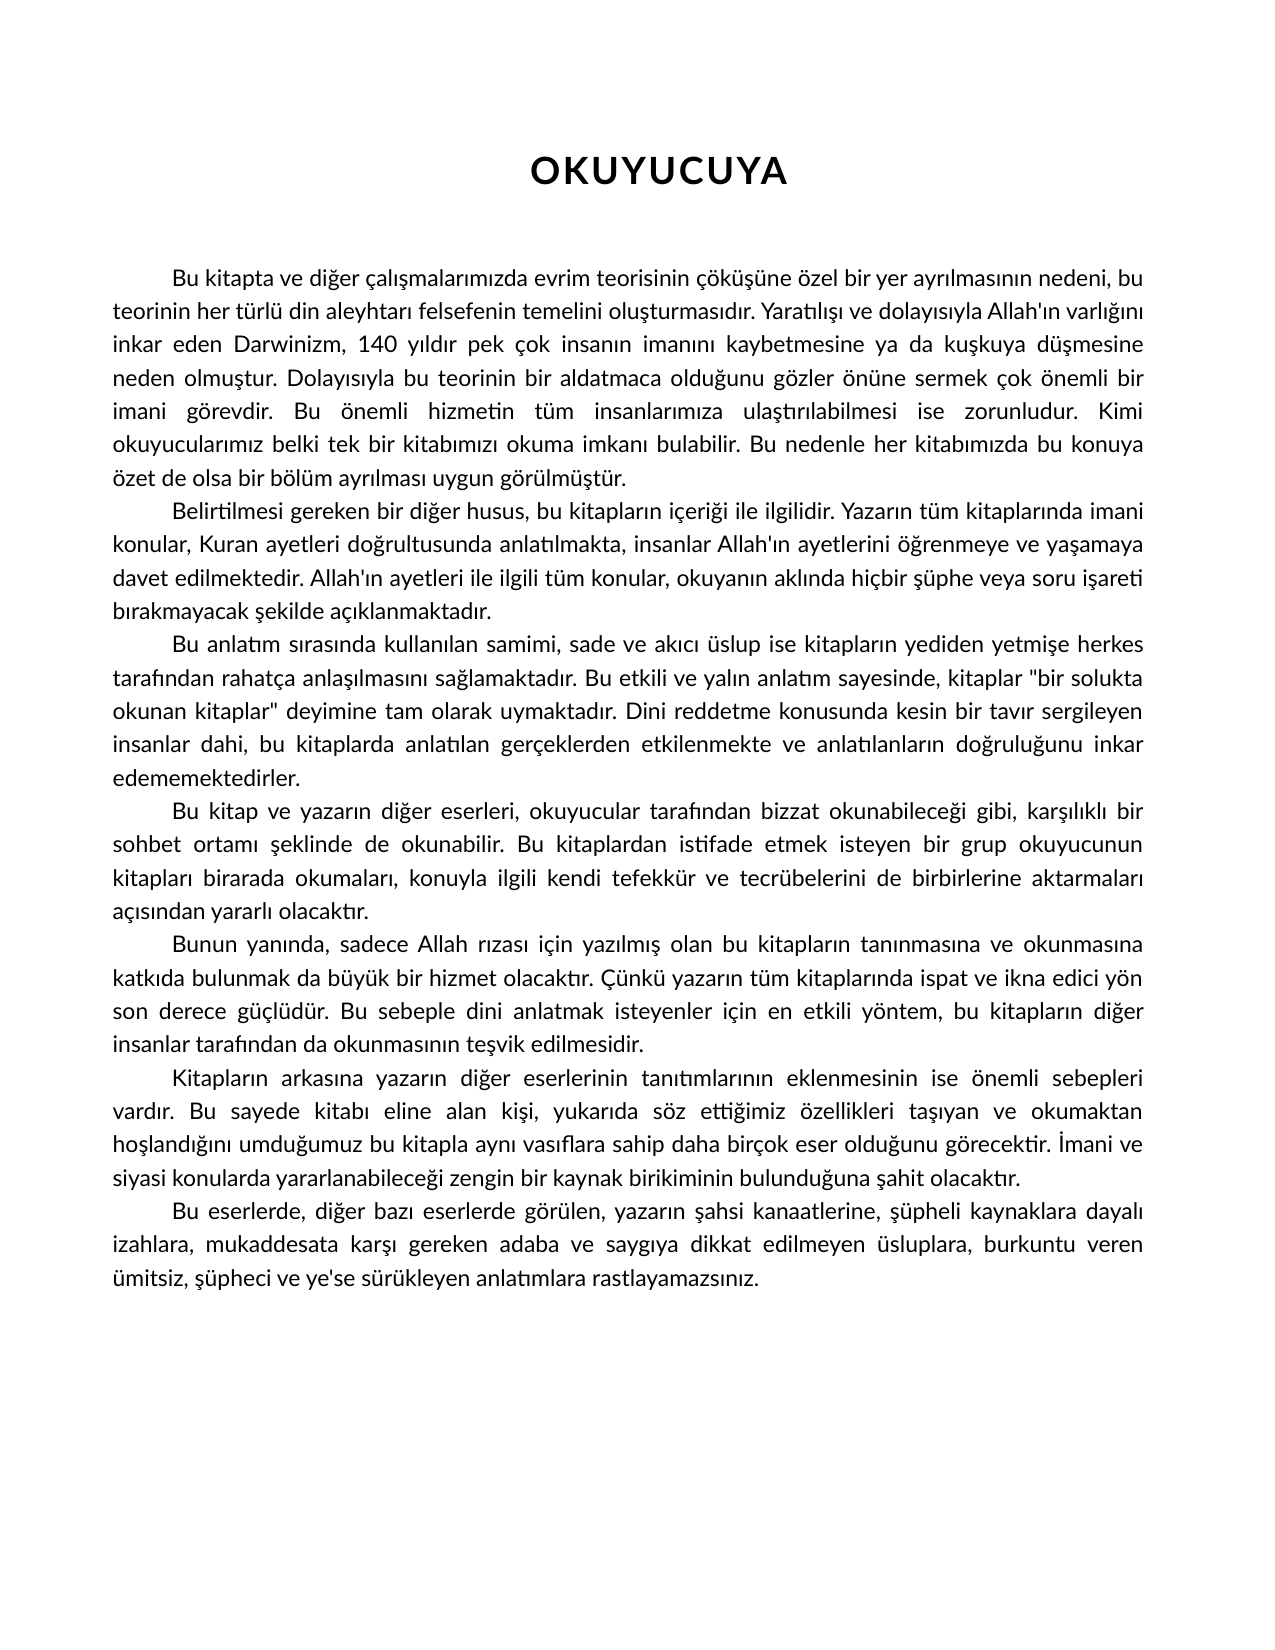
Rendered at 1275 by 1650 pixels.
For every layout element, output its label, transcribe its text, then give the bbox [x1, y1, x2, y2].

text Bu kitapta ve diğer çalışmalarımızda evrim teorisinin çöküşüne özel bir yer ayrılmasının nedeni, bu teorinin her türlü din aleyhtarı felsefenin temelini oluşturmasıdır. Yaratılışı ve dolayısıyla Allah'ın varlığını inkar eden Darwinizm, 140 yıldır pek çok insanın imanını kaybetmesine ya da kuşkuya düşmesine neden olmuştur. Dolayısıyla bu teorinin bir aldatmaca olduğunu gözler önüne sermek çok önemli bir imani görevdir. Bu önemli hizmetin tüm insanlarımıza ulaştırılabilmesi ise zorunludur. Kimi okuyucularımız belki tek bir kitabımızı okuma imkanı bulabilir. Bu nedenle her kitabımızda bu konuya özet de olsa bir bölüm ayrılması uygun görülmüştür. [112, 259, 1145, 493]
text Bunun yanında, sadece Allah rızası için yazılmış olan bu kitapların tanınmasına ve okunmasına katkıda bulunmak da büyük bir hizmet olacaktır. Çünkü yazarın tüm kitaplarında ispat ve ikna edici yön son derece güçlüdür. Bu sebeple dini anlatmak isteyenler için en etkili yöntem, bu kitapların diğer insanlar tarafından da okunmasının teşvik edilmesidir. [112, 926, 1145, 1059]
text Kitapların arkasına yazarın diğer eserlerinin tanıtımlarının eklenmesinin ise önemli sebepleri vardır. Bu sayede kitabı eline alan kişi, yukarıda söz ettiğimiz özellikleri taşıyan ve okumaktan hoşlandığını umduğumuz bu kitapla aynı vasıflara sahip daha birçok eser olduğunu görecektir. İmani ve siyasi konularda yararlanabileceği zengin bir kaynak birikiminin bulunduğuna şahit olacaktır. [112, 1059, 1145, 1193]
text Belirtilmesi gereken bir diğer husus, bu kitapların içeriği ile ilgilidir. Yazarın tüm kitaplarında imani konular, Kuran ayetleri doğrultusunda anlatılmakta, insanlar Allah'ın ayetlerini öğrenmeye ve yaşamaya davet edilmektedir. Allah'ın ayetleri ile ilgili tüm konular, okuyanın aklında hiçbir şüphe veya soru işareti bırakmayacak şekilde açıklanmaktadır. [112, 493, 1145, 626]
text Bu eserlerde, diğer bazı eserlerde görülen, yazarın şahsi kanaatlerine, şüpheli kaynaklara dayalı izahlara, mukaddesata karşı gereken adaba ve saygıya dikkat edilmeyen üsluplara, burkuntu veren ümitsiz, şüpheci ve ye'se sürükleyen anlatımlara rastlayamazsınız. [112, 1193, 1145, 1293]
text OKUYUCUYA [112, 148, 1145, 193]
text Bu kitap ve yazarın diğer eserleri, okuyucular tarafından bizzat okunabileceği gibi, karşılıklı bir sohbet ortamı şeklinde de okunabilir. Bu kitaplardan istifade etmek isteyen bir grup okuyucunun kitapları birarada okumaları, konuyla ilgili kendi tefekkür ve tecrübelerini de birbirlerine aktarmaları açısından yararlı olacaktır. [112, 793, 1145, 926]
text Bu anlatım sırasında kullanılan samimi, sade ve akıcı üslup ise kitapların yediden yetmişe herkes tarafından rahatça anlaşılmasını sağlamaktadır. Bu etkili ve yalın anlatım sayesinde, kitaplar "bir solukta okunan kitaplar" deyimine tam olarak uymaktadır. Dini reddetme konusunda kesin bir tavır sergileyen insanlar dahi, bu kitaplarda anlatılan gerçeklerden etkilenmekte ve anlatılanların doğruluğunu inkar edememektedirler. [112, 626, 1145, 793]
